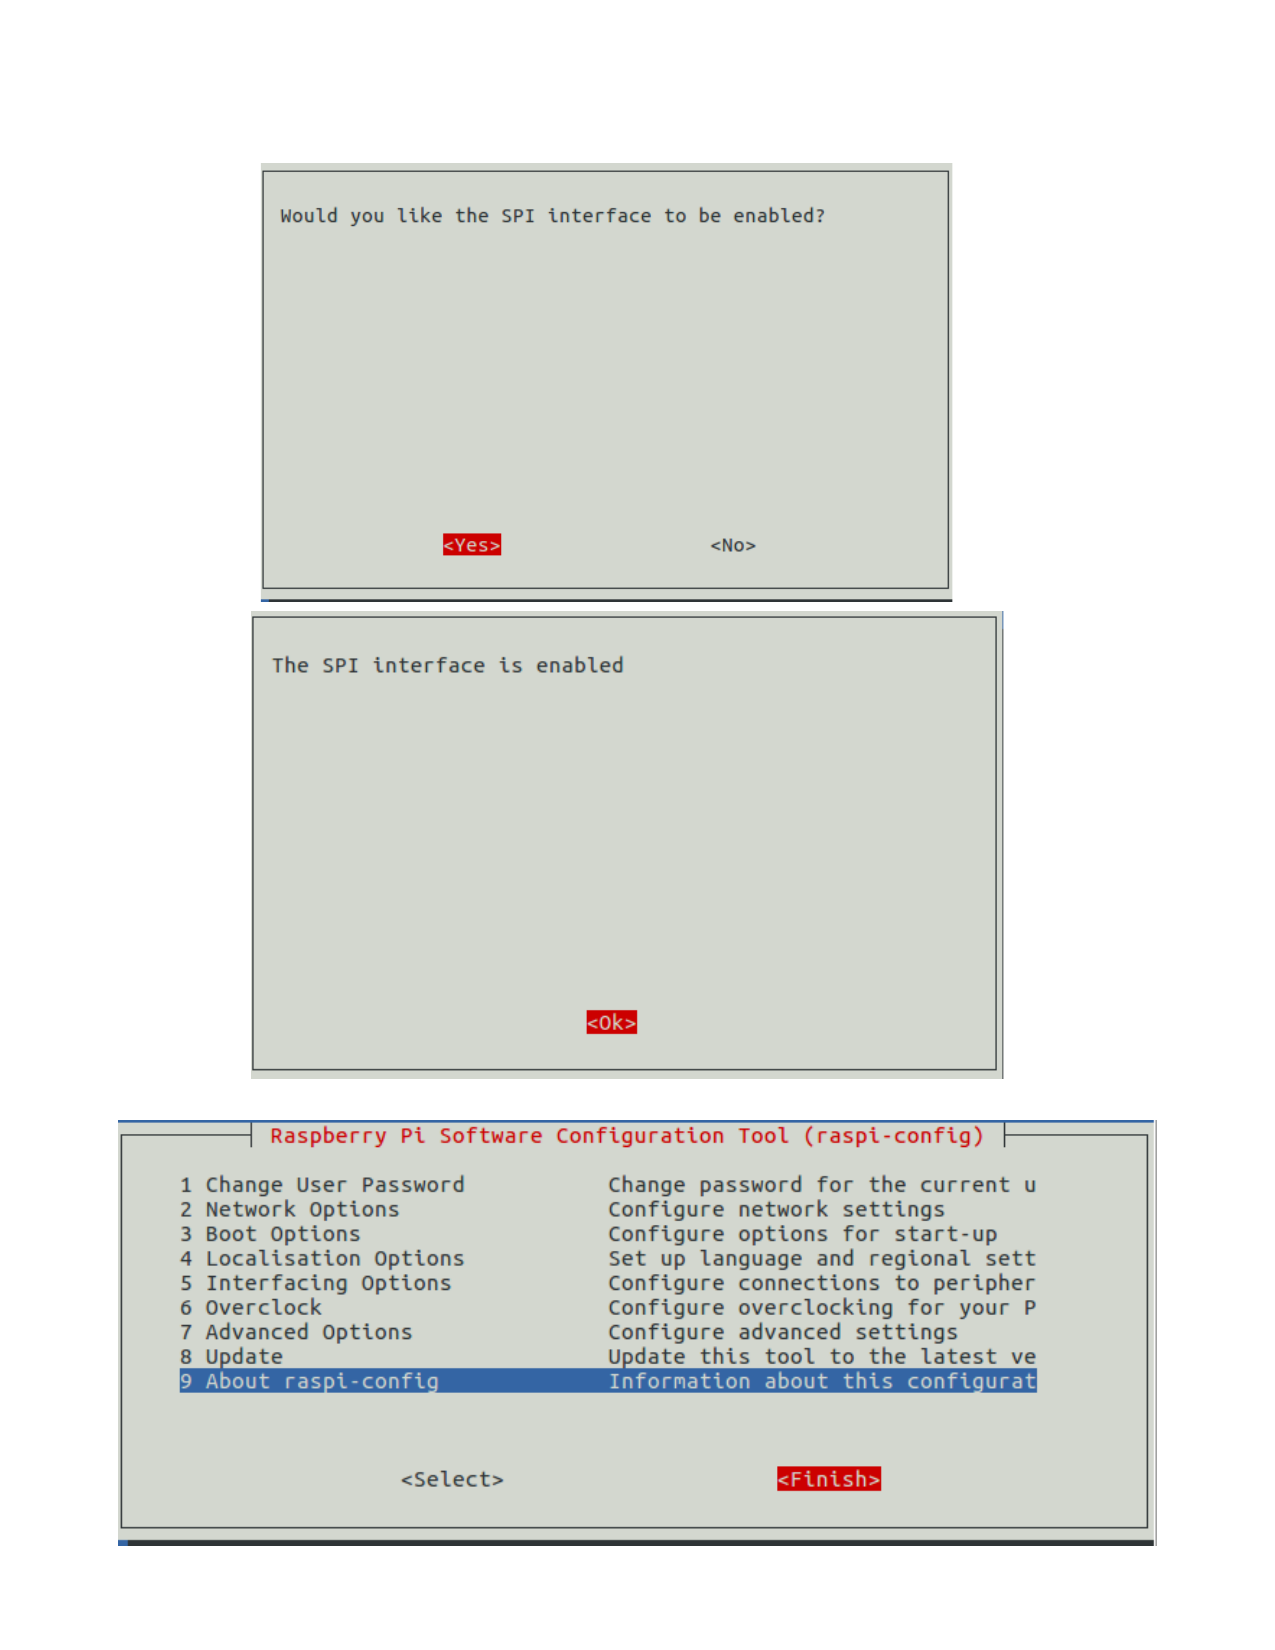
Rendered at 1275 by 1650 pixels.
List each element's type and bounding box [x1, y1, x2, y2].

picture [251, 611, 1004, 1079]
picture [260, 163, 953, 602]
picture [118, 1120, 1157, 1546]
